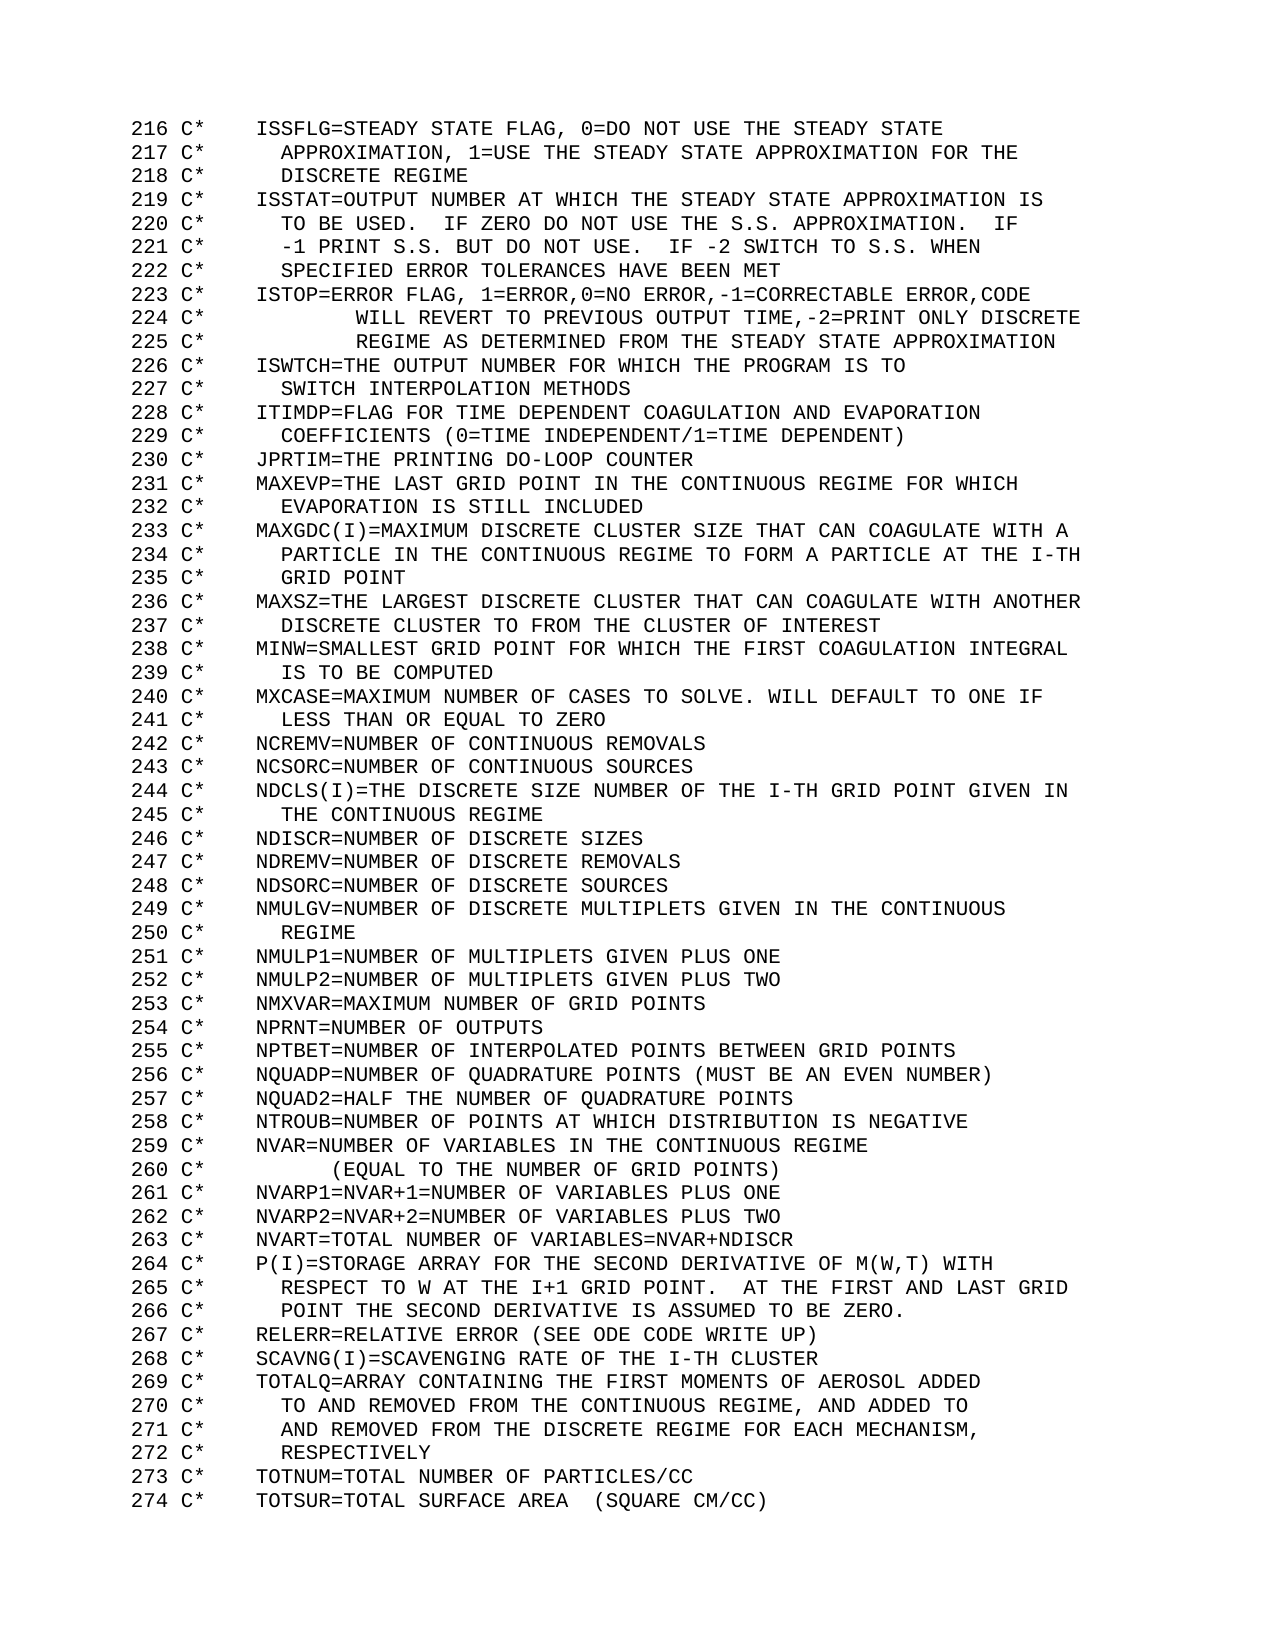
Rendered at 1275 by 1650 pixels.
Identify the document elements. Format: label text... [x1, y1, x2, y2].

text 265 C* RESPECT TO W AT THE I+1 GRID POINT. AT THE FIRST AND LAST GRID [118, 1277, 1157, 1300]
text 243 C* NCSORC=NUMBER OF CONTINUOUS SOURCES [118, 757, 1157, 780]
text 218 C* DISCRETE REGIME [118, 165, 1157, 189]
text 226 C* ISWTCH=THE OUTPUT NUMBER FOR WHICH THE PROGRAM IS TO [118, 354, 1157, 378]
text 239 C* IS TO BE COMPUTED [118, 662, 1157, 686]
text 270 C* TO AND REMOVED FROM THE CONTINUOUS REGIME, AND ADDED TO [118, 1395, 1157, 1419]
text 238 C* MINW=SMALLEST GRID POINT FOR WHICH THE FIRST COAGULATION INTEGRAL [118, 638, 1157, 662]
text 246 C* NDISCR=NUMBER OF DISCRETE SIZES [118, 827, 1157, 851]
text 261 C* NVARP1=NVAR+1=NUMBER OF VARIABLES PLUS ONE [118, 1182, 1157, 1206]
text 249 C* NMULGV=NUMBER OF DISCRETE MULTIPLETS GIVEN IN THE CONTINUOUS [118, 898, 1157, 922]
text 250 C* REGIME [118, 922, 1157, 946]
text 271 C* AND REMOVED FROM THE DISCRETE REGIME FOR EACH MECHANISM, [118, 1419, 1157, 1442]
text 256 C* NQUADP=NUMBER OF QUADRATURE POINTS (MUST BE AN EVEN NUMBER) [118, 1064, 1157, 1088]
text 272 C* RESPECTIVELY [118, 1442, 1157, 1466]
text 251 C* NMULP1=NUMBER OF MULTIPLETS GIVEN PLUS ONE [118, 946, 1157, 969]
text 263 C* NVART=TOTAL NUMBER OF VARIABLES=NVAR+NDISCR [118, 1229, 1157, 1253]
text 245 C* THE CONTINUOUS REGIME [118, 804, 1157, 827]
text 260 C* (EQUAL TO THE NUMBER OF GRID POINTS) [118, 1158, 1157, 1182]
text 252 C* NMULP2=NUMBER OF MULTIPLETS GIVEN PLUS TWO [118, 969, 1157, 993]
text 236 C* MAXSZ=THE LARGEST DISCRETE CLUSTER THAT CAN COAGULATE WITH ANOTHER [118, 591, 1157, 615]
text 242 C* NCREMV=NUMBER OF CONTINUOUS REMOVALS [118, 733, 1157, 757]
text 269 C* TOTALQ=ARRAY CONTAINING THE FIRST MOMENTS OF AEROSOL ADDED [118, 1371, 1157, 1395]
text 234 C* PARTICLE IN THE CONTINUOUS REGIME TO FORM A PARTICLE AT THE I-TH [118, 544, 1157, 567]
text 217 C* APPROXIMATION, 1=USE THE STEADY STATE APPROXIMATION FOR THE [118, 142, 1157, 165]
text 273 C* TOTNUM=TOTAL NUMBER OF PARTICLES/CC [118, 1466, 1157, 1489]
text 223 C* ISTOP=ERROR FLAG, 1=ERROR,0=NO ERROR,-1=CORRECTABLE ERROR,CODE [118, 284, 1157, 307]
text 247 C* NDREMV=NUMBER OF DISCRETE REMOVALS [118, 851, 1157, 875]
text 254 C* NPRNT=NUMBER OF OUTPUTS [118, 1017, 1157, 1040]
text 228 C* ITIMDP=FLAG FOR TIME DEPENDENT COAGULATION AND EVAPORATION [118, 402, 1157, 426]
text 267 C* RELERR=RELATIVE ERROR (SEE ODE CODE WRITE UP) [118, 1324, 1157, 1348]
text 248 C* NDSORC=NUMBER OF DISCRETE SOURCES [118, 875, 1157, 898]
text 257 C* NQUAD2=HALF THE NUMBER OF QUADRATURE POINTS [118, 1088, 1157, 1111]
text 225 C* REGIME AS DETERMINED FROM THE STEADY STATE APPROXIMATION [118, 331, 1157, 354]
text 227 C* SWITCH INTERPOLATION METHODS [118, 378, 1157, 402]
text 220 C* TO BE USED. IF ZERO DO NOT USE THE S.S. APPROXIMATION. IF [118, 213, 1157, 236]
text 262 C* NVARP2=NVAR+2=NUMBER OF VARIABLES PLUS TWO [118, 1206, 1157, 1229]
text 221 C* -1 PRINT S.S. BUT DO NOT USE. IF -2 SWITCH TO S.S. WHEN [118, 236, 1157, 260]
text 255 C* NPTBET=NUMBER OF INTERPOLATED POINTS BETWEEN GRID POINTS [118, 1040, 1157, 1064]
text 240 C* MXCASE=MAXIMUM NUMBER OF CASES TO SOLVE. WILL DEFAULT TO ONE IF [118, 686, 1157, 709]
text 216 C* ISSFLG=STEADY STATE FLAG, 0=DO NOT USE THE STEADY STATE [118, 118, 1157, 142]
text 232 C* EVAPORATION IS STILL INCLUDED [118, 496, 1157, 520]
text 229 C* COEFFICIENTS (0=TIME INDEPENDENT/1=TIME DEPENDENT) [118, 426, 1157, 449]
text 268 C* SCAVNG(I)=SCAVENGING RATE OF THE I-TH CLUSTER [118, 1348, 1157, 1371]
text 233 C* MAXGDC(I)=MAXIMUM DISCRETE CLUSTER SIZE THAT CAN COAGULATE WITH A [118, 520, 1157, 544]
text 264 C* P(I)=STORAGE ARRAY FOR THE SECOND DERIVATIVE OF M(W,T) WITH [118, 1253, 1157, 1277]
text 219 C* ISSTAT=OUTPUT NUMBER AT WHICH THE STEADY STATE APPROXIMATION IS [118, 189, 1157, 213]
text 253 C* NMXVAR=MAXIMUM NUMBER OF GRID POINTS [118, 993, 1157, 1017]
text 258 C* NTROUB=NUMBER OF POINTS AT WHICH DISTRIBUTION IS NEGATIVE [118, 1111, 1157, 1135]
text 231 C* MAXEVP=THE LAST GRID POINT IN THE CONTINUOUS REGIME FOR WHICH [118, 473, 1157, 496]
text 274 C* TOTSUR=TOTAL SURFACE AREA (SQUARE CM/CC) [118, 1489, 1157, 1513]
text 259 C* NVAR=NUMBER OF VARIABLES IN THE CONTINUOUS REGIME [118, 1135, 1157, 1158]
text 235 C* GRID POINT [118, 567, 1157, 591]
text 222 C* SPECIFIED ERROR TOLERANCES HAVE BEEN MET [118, 260, 1157, 284]
text 230 C* JPRTIM=THE PRINTING DO-LOOP COUNTER [118, 449, 1157, 473]
text 244 C* NDCLS(I)=THE DISCRETE SIZE NUMBER OF THE I-TH GRID POINT GIVEN IN [118, 780, 1157, 804]
text 241 C* LESS THAN OR EQUAL TO ZERO [118, 709, 1157, 733]
text 237 C* DISCRETE CLUSTER TO FROM THE CLUSTER OF INTEREST [118, 615, 1157, 638]
text 266 C* POINT THE SECOND DERIVATIVE IS ASSUMED TO BE ZERO. [118, 1300, 1157, 1324]
text 224 C* WILL REVERT TO PREVIOUS OUTPUT TIME,-2=PRINT ONLY DISCRETE [118, 307, 1157, 331]
